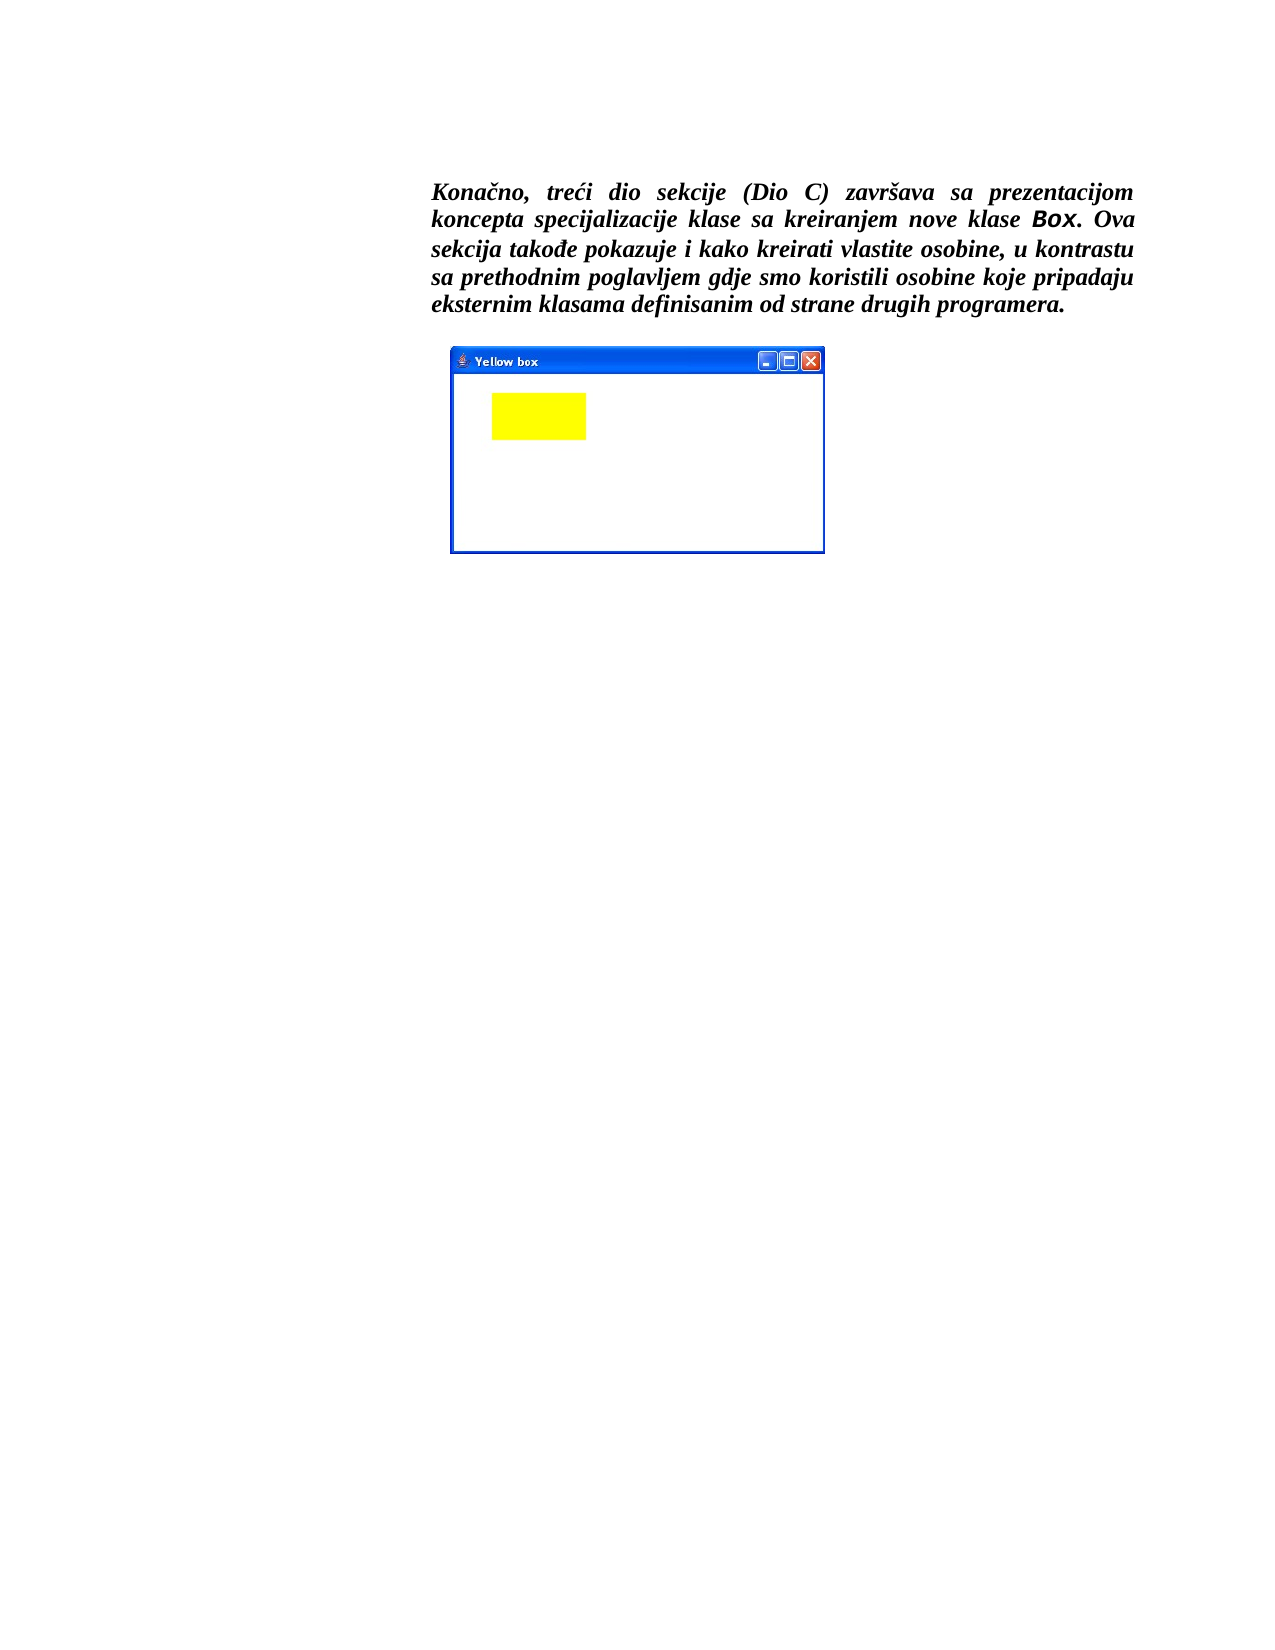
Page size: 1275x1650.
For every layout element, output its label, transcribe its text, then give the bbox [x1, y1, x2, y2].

picture [450, 346, 825, 554]
table_header [180, 178, 424, 318]
table_header Konačno, treći dio sekcije (Dio C) završava sa prezentacijom koncepta specijalizacije klase sa kreiranjem nove klase Box. Ova sekcija takođe pokazuje i kako kreirati vlastite osobine, u kontrastu sa prethodnim poglavljem gdje smo koristili osobine koje pripadaju eksternim klasama definisanim od strane drugih programera. [424, 178, 1145, 318]
